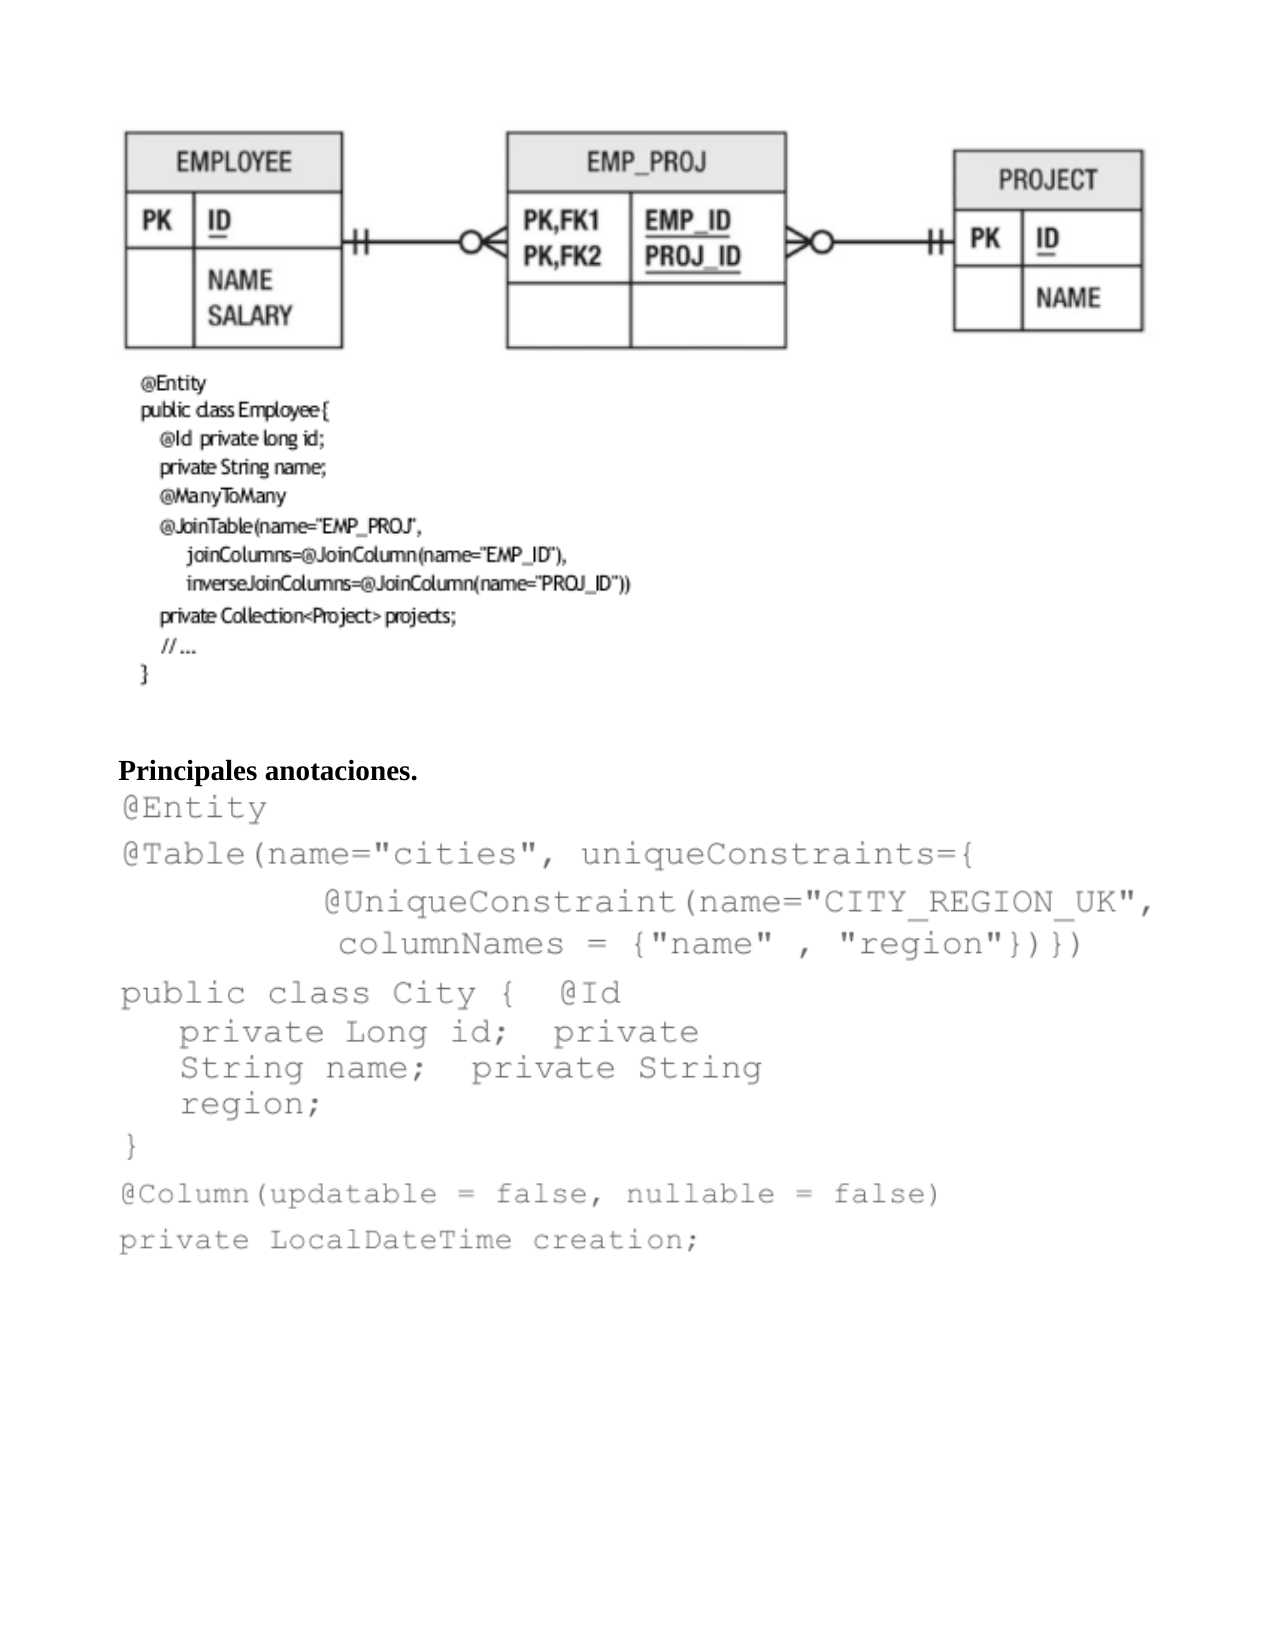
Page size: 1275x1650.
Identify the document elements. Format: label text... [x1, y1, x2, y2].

text Principales anotaciones. [118, 753, 1157, 787]
picture [118, 787, 1157, 1266]
picture [118, 118, 1156, 696]
